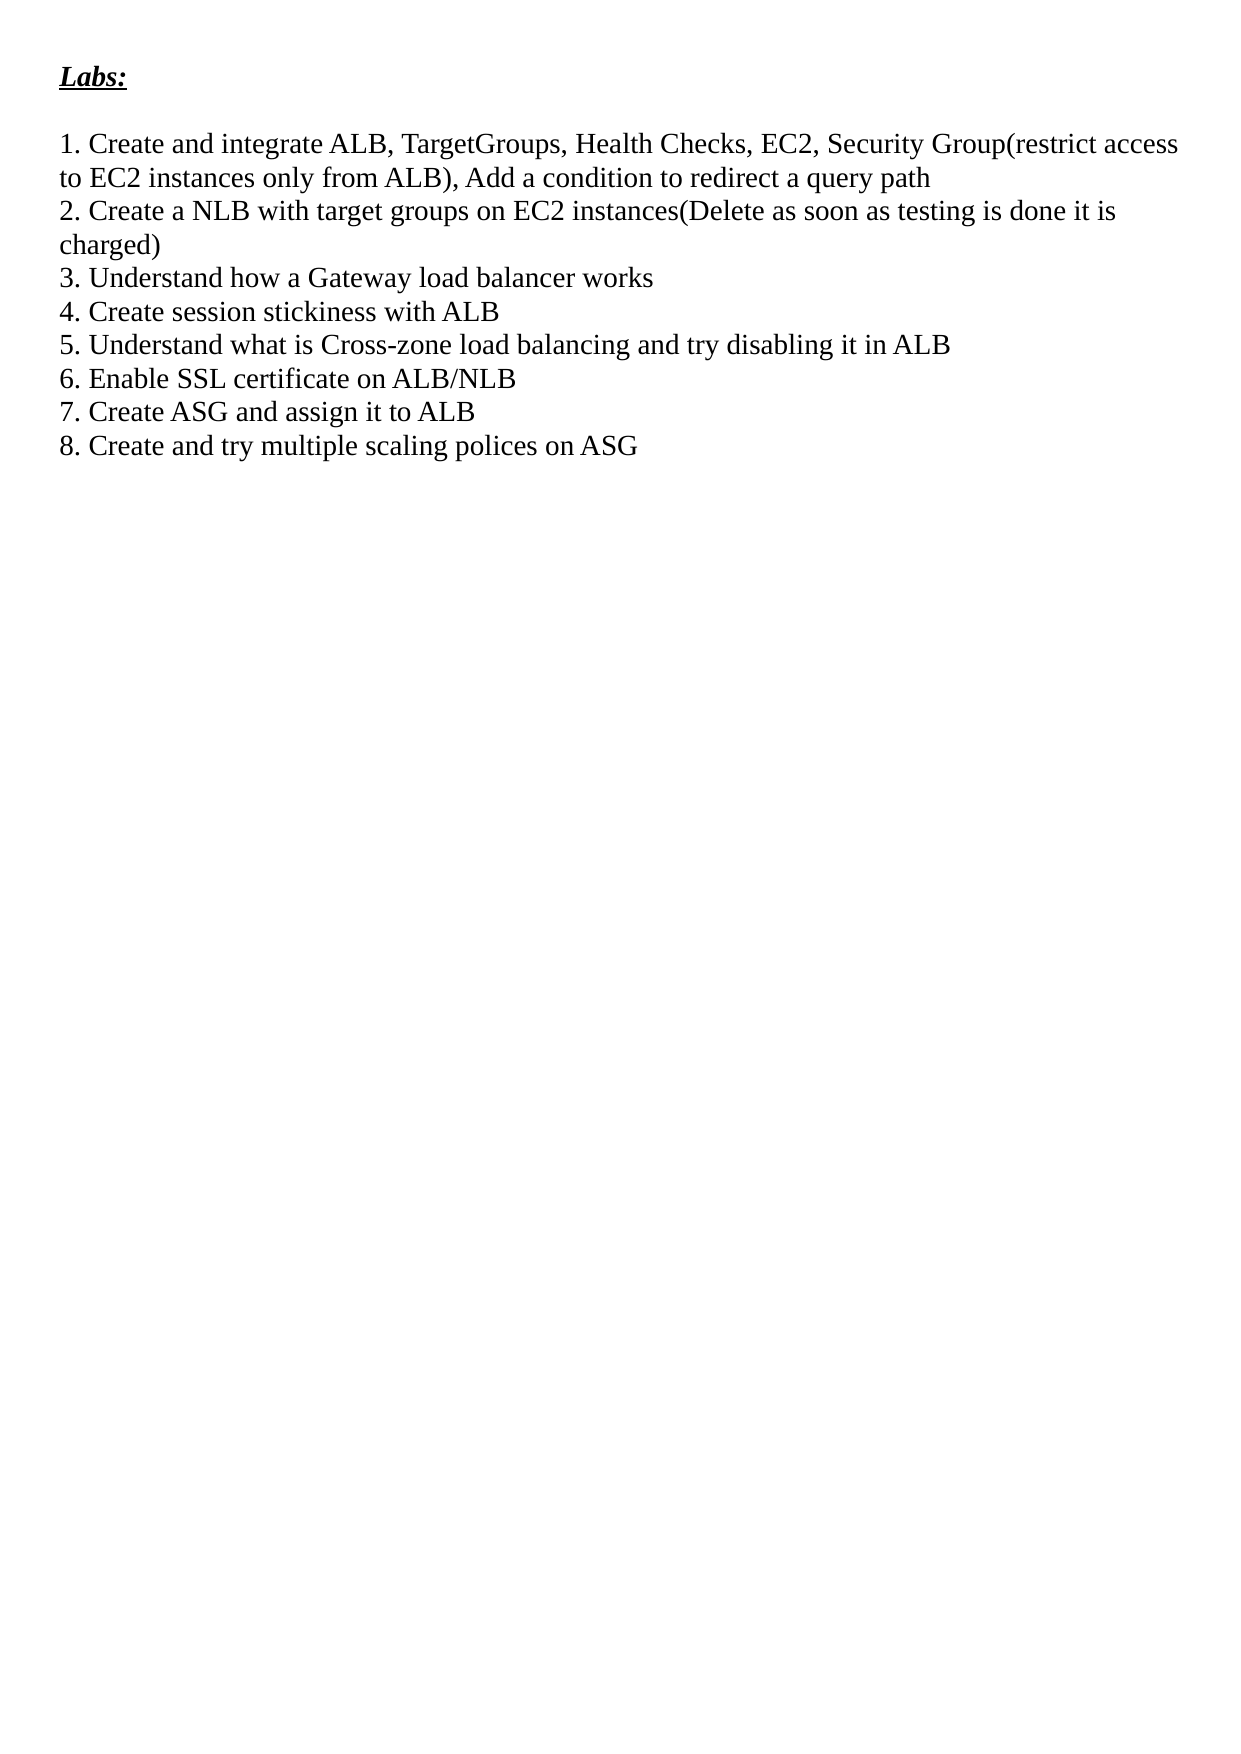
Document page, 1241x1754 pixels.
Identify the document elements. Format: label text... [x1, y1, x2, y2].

text 3. Understand how a Gateway load balancer works [59, 260, 1181, 294]
text 2. Create a NLB with target groups on EC2 instances(Delete as soon as testing is done it is charged) [59, 193, 1181, 260]
text 1. Create and integrate ALB, TargetGroups, Health Checks, EC2, Security Group(restrict access to EC2 instances only from ALB), Add a condition to redirect a query path [59, 126, 1181, 193]
text Labs: [59, 59, 1181, 93]
text 6. Enable SSL certificate on ALB/NLB [59, 361, 1181, 394]
text 7. Create ASG and assign it to ALB [59, 394, 1181, 428]
text 4. Create session stickiness with ALB [59, 294, 1181, 327]
text 8. Create and try multiple scaling polices on ASG [59, 428, 1181, 462]
text 5. Understand what is Cross-zone load balancing and try disabling it in ALB [59, 327, 1181, 361]
